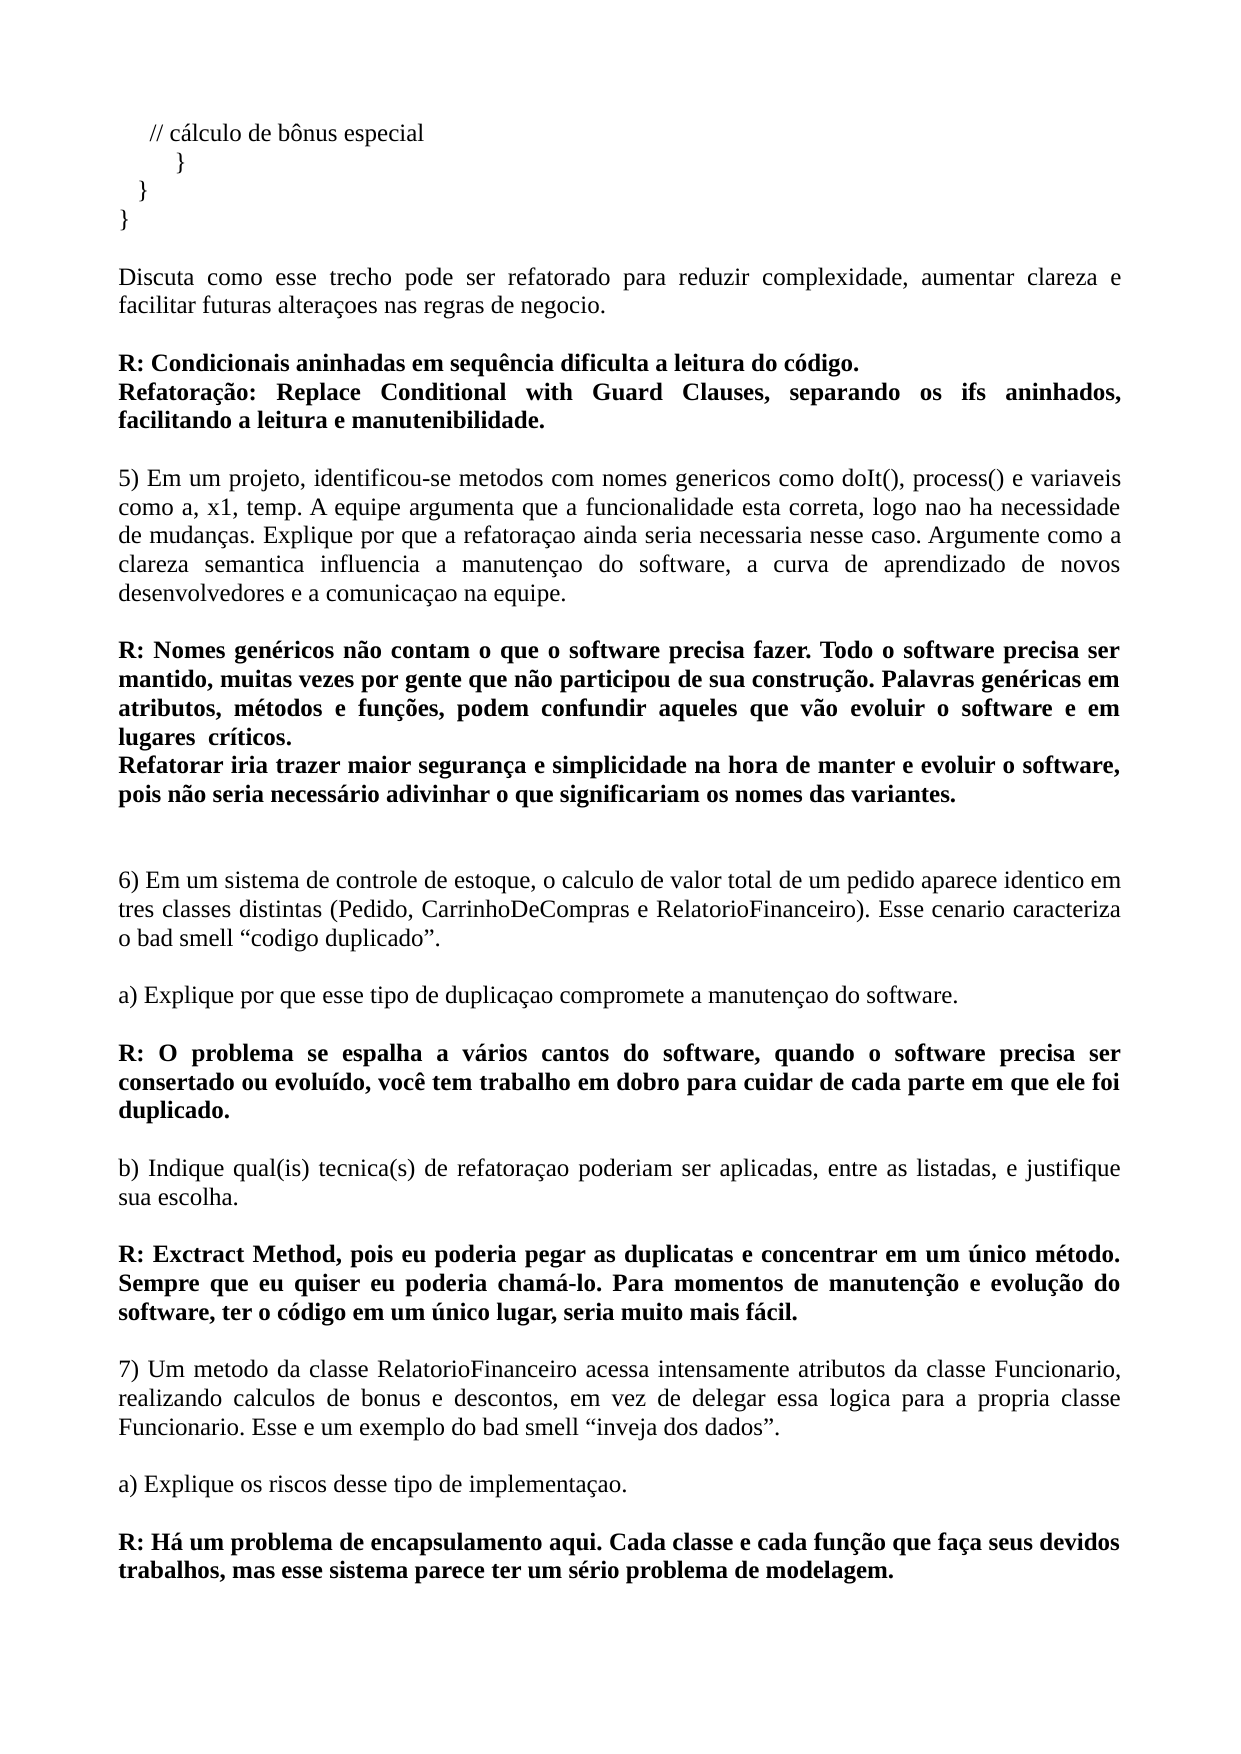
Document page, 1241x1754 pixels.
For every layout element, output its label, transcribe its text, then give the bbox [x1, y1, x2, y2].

text Discuta como esse trecho pode ser refatorado para reduzir complexidade, aumentar clareza e facilitar futuras alteraçoes nas regras de negocio. [118, 262, 1122, 319]
text R: Nomes genéricos não contam o que o software precisa fazer. Todo o software precisa ser mantido, muitas vezes por gente que não participou de sua construção. Palavras genéricas em atributos, métodos e funções, podem confundir aqueles que vão evoluir o software e em lugares críticos. [118, 636, 1122, 751]
text // cálculo de bônus especial [118, 118, 1122, 147]
text } [118, 176, 1122, 204]
text R: Exctract Method, pois eu poderia pegar as duplicatas e concentrar em um único método. Sempre que eu quiser eu poderia chamá-lo. Para momentos de manutenção e evolução do software, ter o código em um único lugar, seria muito mais fácil. [118, 1239, 1122, 1326]
text 6) Em um sistema de controle de estoque, o calculo de valor total de um pedido aparece identico em tres classes distintas (Pedido, CarrinhoDeCompras e RelatorioFinanceiro). Esse cenario caracteriza o bad smell “codigo duplicado”. [118, 866, 1122, 952]
text R: Há um problema de encapsulamento aqui. Cada classe e cada função que faça seus devidos trabalhos, mas esse sistema parece ter um sério problema de modelagem. [118, 1527, 1122, 1584]
text } [118, 204, 1122, 233]
text Refatoração: Replace Conditional with Guard Clauses, separando os ifs aninhados, facilitando a leitura e manutenibilidade. [118, 377, 1122, 434]
text a) Explique os riscos desse tipo de implementaçao. [118, 1469, 1122, 1498]
text 5) Em um projeto, identificou-se metodos com nomes genericos como doIt(), process() e variaveis como a, x1, temp. A equipe argumenta que a funcionalidade esta correta, logo nao ha necessidade de mudanças. Explique por que a refatoraçao ainda seria necessaria nesse caso. Argumente como a clareza semantica influencia a manutençao do software, a curva de aprendizado de novos desenvolvedores e a comunicaçao na equipe. [118, 463, 1122, 607]
text } [118, 147, 1122, 176]
text R: O problema se espalha a vários cantos do software, quando o software precisa ser consertado ou evoluído, você tem trabalho em dobro para cuidar de cada parte em que ele foi duplicado. [118, 1038, 1122, 1124]
text 7) Um metodo da classe RelatorioFinanceiro acessa intensamente atributos da classe Funcionario, realizando calculos de bonus e descontos, em vez de delegar essa logica para a propria classe Funcionario. Esse e um exemplo do bad smell “inveja dos dados”. [118, 1354, 1122, 1441]
text Refatorar iria trazer maior segurança e simplicidade na hora de manter e evoluir o software, pois não seria necessário adivinhar o que significariam os nomes das variantes. [118, 751, 1122, 808]
text a) Explique por que esse tipo de duplicaçao compromete a manutençao do software. [118, 981, 1122, 1009]
text R: Condicionais aninhadas em sequência dificulta a leitura do código. [118, 348, 1122, 377]
text b) Indique qual(is) tecnica(s) de refatoraçao poderiam ser aplicadas, entre as listadas, e justifique sua escolha. [118, 1153, 1122, 1211]
